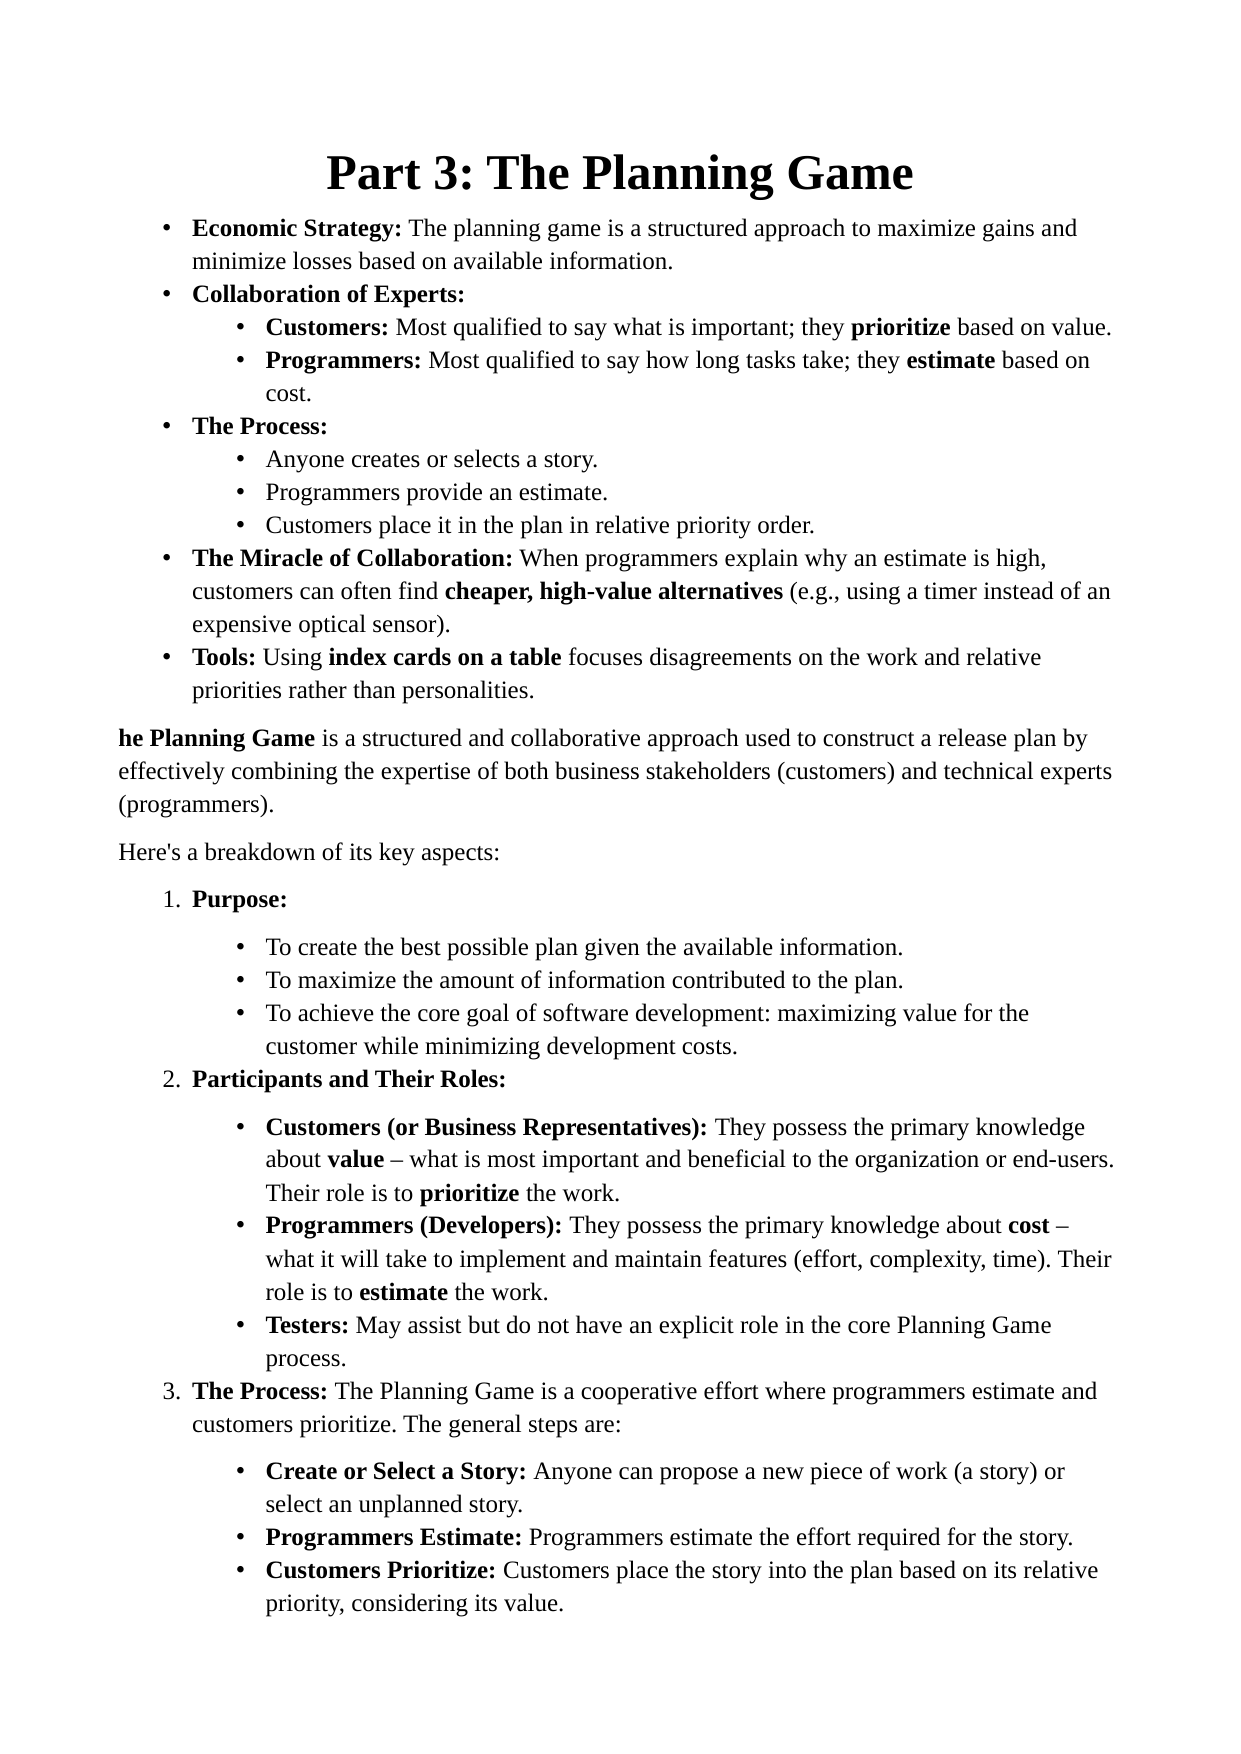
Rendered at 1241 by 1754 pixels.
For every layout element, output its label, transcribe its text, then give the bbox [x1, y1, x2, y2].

list Create or Select a Story: Anyone can propose a new piece of work (a story) or select an unplanned story. [236, 1456, 1122, 1518]
list Programmers Estimate: Programmers estimate the effort required for the story. [236, 1522, 1122, 1551]
list Programmers provide an estimate. [236, 477, 1122, 506]
list The Process: [162, 411, 1122, 440]
list Testers: May assist but do not have an explicit role in the core Planning Game process. [236, 1310, 1122, 1371]
list Customers: Most qualified to say what is important; they prioritize based on value. [236, 312, 1122, 341]
list The Process: The Planning Game is a cooperative effort where programmers estimate and customers prioritize. The general steps are: [162, 1376, 1122, 1437]
list Participants and Their Roles: [162, 1064, 1122, 1093]
text he Planning Game is a structured and collaborative approach used to construct a release plan by effectively combining the expertise of both business stakeholders (customers) and technical experts (programmers). [118, 723, 1122, 818]
list Anyone creates or selects a story. [236, 444, 1122, 473]
text Here's a breakdown of its key aspects: [118, 837, 1122, 865]
list To maximize the amount of information contributed to the plan. [236, 965, 1122, 994]
list Tools: Using index cards on a table focuses disagreements on the work and relative priorities rather than personalities. [162, 642, 1122, 704]
list Customers place it in the plan in relative priority order. [236, 510, 1122, 539]
list Programmers: Most qualified to say how long tasks take; they estimate based on cost. [236, 345, 1122, 407]
list Programmers (Developers): They possess the primary knowledge about cost – what it will take to implement and maintain features (effort, complexity, time). Their role is to estimate the work. [236, 1211, 1122, 1305]
list Customers (or Business Representatives): They possess the primary knowledge about value – what is most important and beneficial to the organization or end-users. Their role is to prioritize the work. [236, 1112, 1122, 1206]
list Collaboration of Experts: [162, 279, 1122, 308]
list Economic Strategy: The planning game is a structured approach to maximize gains and minimize losses based on available information. [162, 213, 1122, 275]
list To achieve the core goal of software development: maximizing value for the customer while minimizing development costs. [236, 998, 1122, 1060]
subtitle Part 3: The Planning Game [118, 143, 1122, 201]
list The Miracle of Collaboration: When programmers explain why an estimate is high, customers can often find cheaper, high-value alternatives (e.g., using a timer instead of an expensive optical sensor). [162, 543, 1122, 638]
list To create the best possible plan given the available information. [236, 932, 1122, 961]
list Customers Prioritize: Customers place the story into the plan based on its relative priority, considering its value. [236, 1555, 1122, 1617]
list Purpose: [162, 884, 1122, 913]
